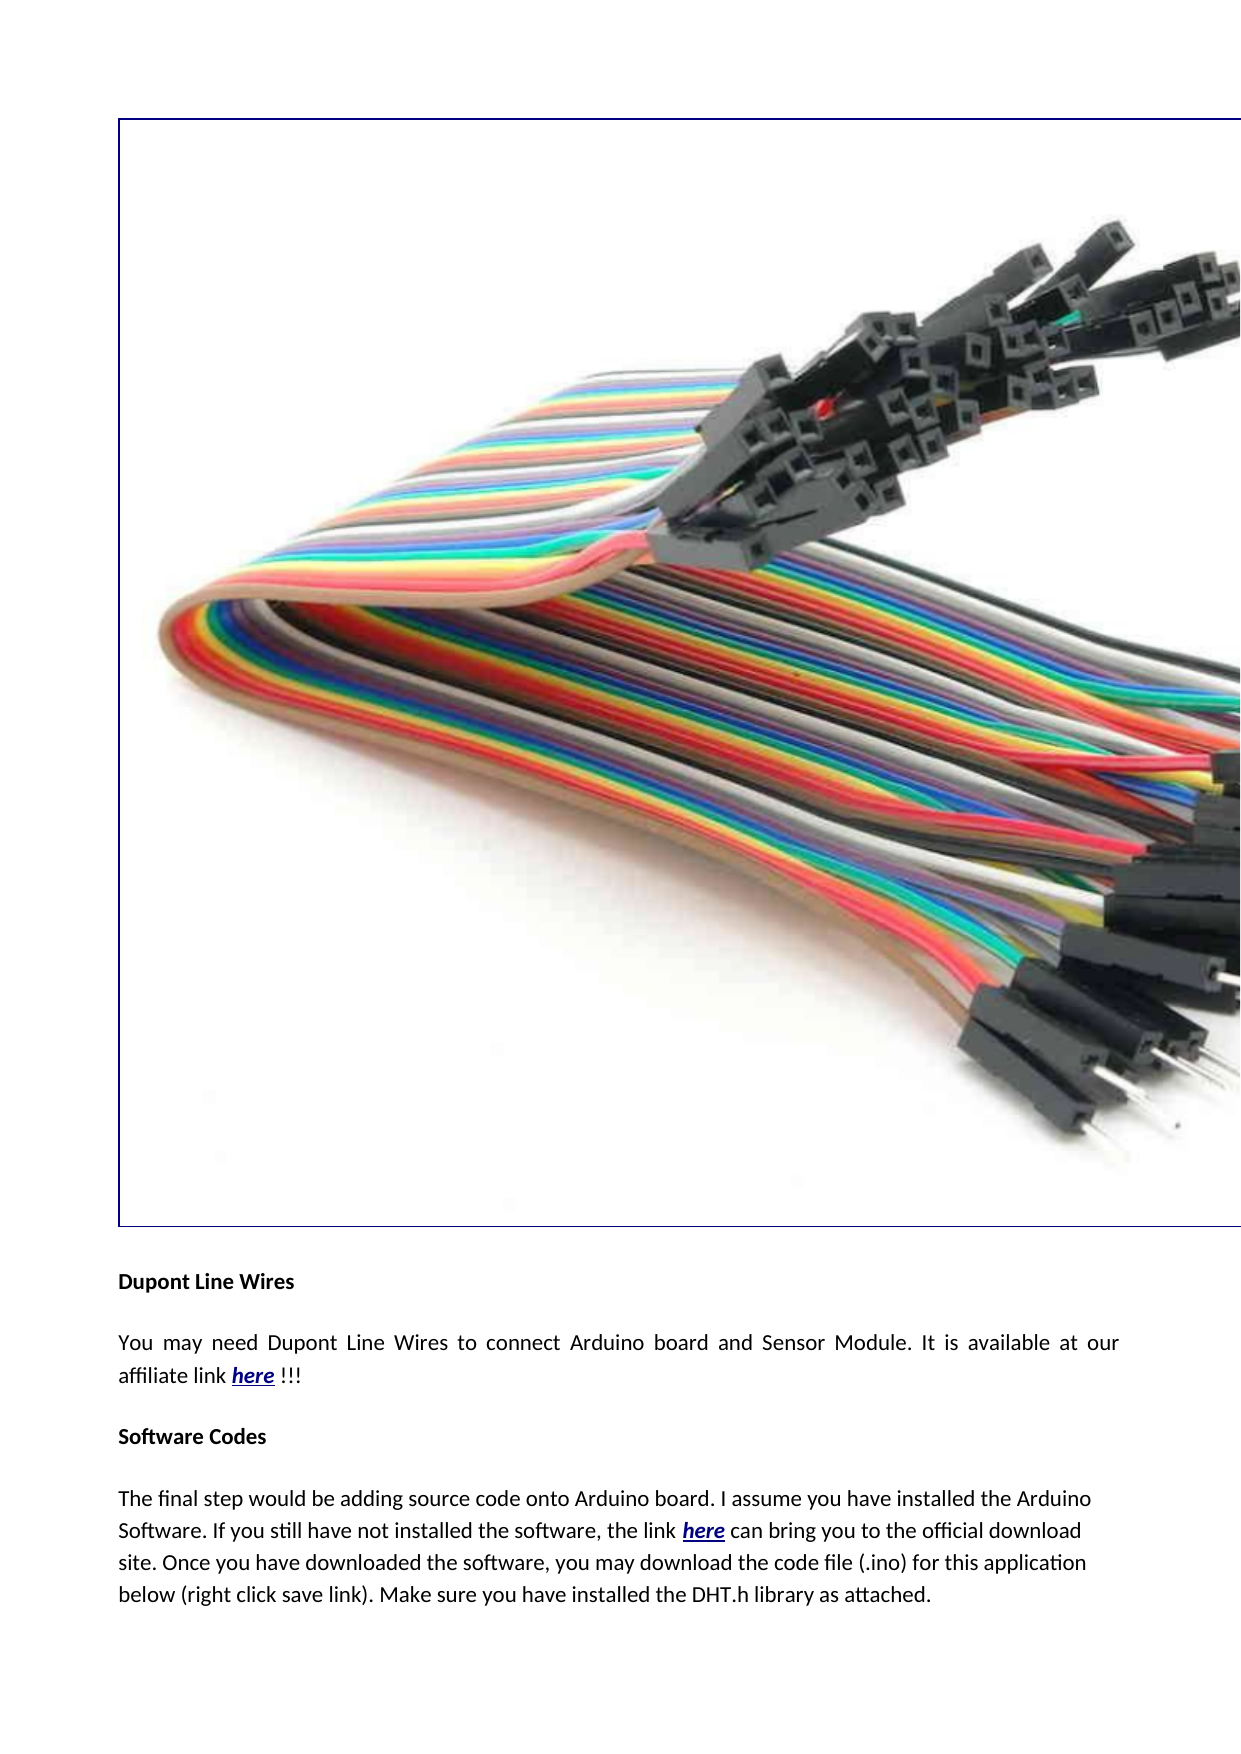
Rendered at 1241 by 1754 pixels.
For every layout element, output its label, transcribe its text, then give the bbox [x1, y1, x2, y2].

text Software Codes [118, 1422, 1122, 1450]
text The final step would be adding source code onto Arduino board. I assume you have installed the Arduino Software. If you still have not installed the software, the link here can bring you to the official download site. Once you have downloaded the software, you may download the code file (.ino) for this application below (right click save link). Make sure you have installed the DHT.h library as attached. [118, 1484, 1122, 1609]
text Dupont Line Wires [118, 1267, 1122, 1295]
picture [120, 120, 1241, 1226]
text You may need Dupont Line Wires to connect Arduino board and Sensor Module. It is available at our affiliate link here !!! [118, 1328, 1122, 1389]
